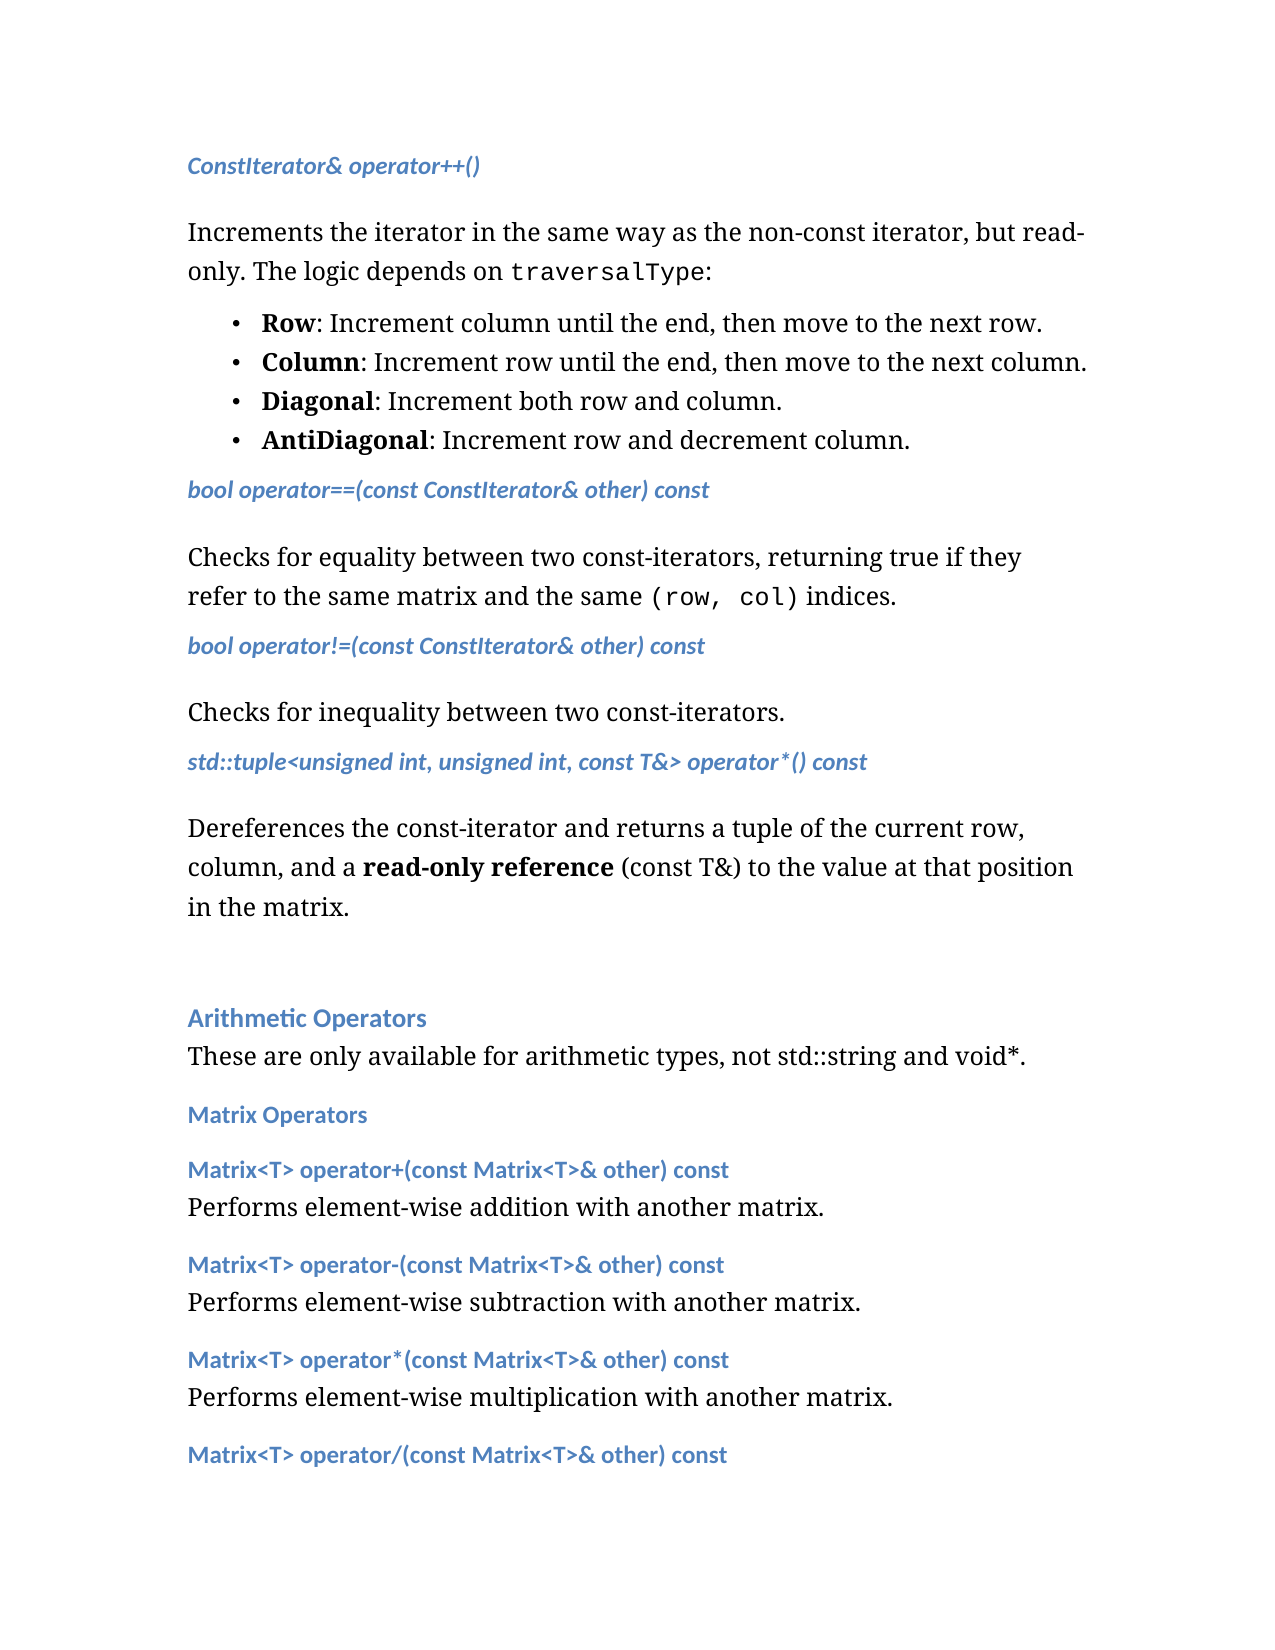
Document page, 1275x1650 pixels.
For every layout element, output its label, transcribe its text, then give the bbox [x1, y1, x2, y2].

text Checks for equality between two const-iterators, returning true if they refer to the same matrix and the same (row, col) indices. [187, 539, 1087, 613]
list Row: Increment column until the end, then move to the next row. [232, 306, 1087, 339]
subtitle Matrix<T> operator+(const Matrix<T>& other) const [187, 1154, 1087, 1185]
subtitle bool operator!=(const ConstIterator& other) const [187, 630, 1087, 661]
text These are only available for arithmetic types, not std::string and void*. [187, 1039, 1087, 1073]
subtitle Arithmetic Operators [187, 1001, 1087, 1034]
list AntiDiagonal: Increment row and decrement column. [232, 423, 1087, 457]
subtitle Matrix<T> operator/(const Matrix<T>& other) const [187, 1439, 1087, 1470]
text Increments the iterator in the same way as the non-const iterator, but read-only. The logic depends on traversalType: [187, 214, 1087, 288]
text Checks for inequality between two const-iterators. [187, 695, 1087, 729]
subtitle std::tuple<unsigned int, unsigned int, const T&> operator*() const [187, 746, 1087, 777]
list Diagonal: Increment both row and column. [232, 384, 1087, 418]
text Performs element-wise subtraction with another matrix. [187, 1284, 1087, 1319]
text Performs element-wise multiplication with another matrix. [187, 1379, 1087, 1414]
text Performs element-wise addition with another matrix. [187, 1189, 1087, 1224]
subtitle bool operator==(const ConstIterator& other) const [187, 475, 1087, 505]
subtitle Matrix<T> operator*(const Matrix<T>& other) const [187, 1344, 1087, 1375]
subtitle Matrix Operators [187, 1099, 1087, 1129]
list Column: Increment row until the end, then move to the next column. [232, 345, 1087, 379]
subtitle Matrix<T> operator-(const Matrix<T>& other) const [187, 1249, 1087, 1280]
subtitle ConstIterator& operator++() [187, 150, 1087, 181]
text Dereferences the const-iterator and returns a tuple of the current row, column, and a read-only reference (const T&) to the value at that position in the matrix. [187, 811, 1087, 923]
